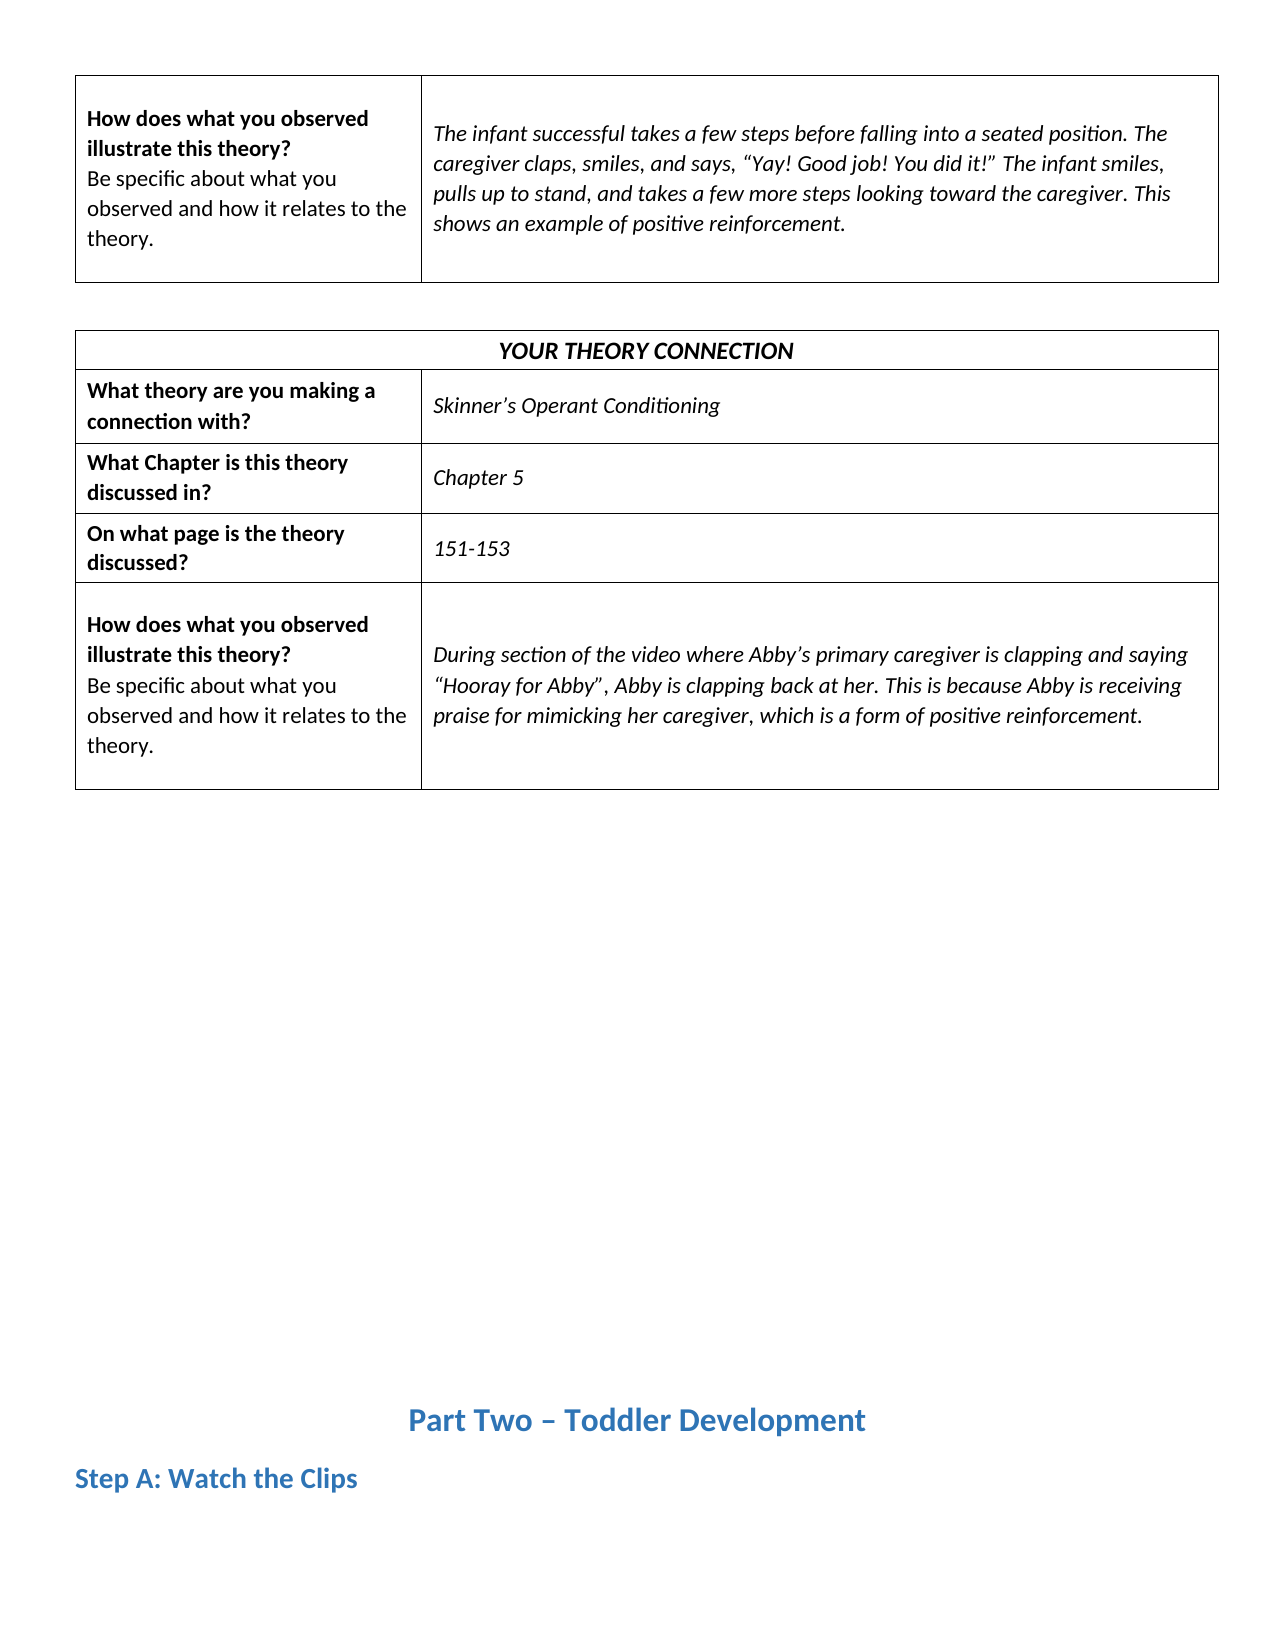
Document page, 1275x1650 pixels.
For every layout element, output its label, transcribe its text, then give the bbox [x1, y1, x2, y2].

table_cell What theory are you making a connection with? [76, 370, 421, 443]
table_cell 151-153 [422, 514, 1218, 582]
table_cell How does what you observed illustrate this theory? Be specific about what you observed and how it relates to the theory. [76, 76, 421, 282]
table_cell How does what you observed illustrate this theory? Be specific about what you observed and how it relates to the theory. [76, 583, 421, 789]
table_cell On what page is the theory discussed? [76, 514, 421, 582]
table_cell Skinner’s Operant Conditioning [422, 370, 1218, 443]
subtitle Step A: Watch the Clips [75, 1460, 1200, 1496]
table_header YOUR THEORY CONNECTION [76, 331, 1218, 369]
table_cell What Chapter is this theory discussed in? [76, 444, 421, 512]
table_cell The infant successful takes a few steps before falling into a seated position. The caregiver claps, smiles, and says, “Yay! Good job! You did it!” The infant smiles, pulls up to stand, and takes a few more steps looking toward the caregiver. This shows an example of positive reinforcement. [422, 76, 1218, 282]
table_cell During section of the video where Abby’s primary caregiver is clapping and saying “Hooray for Abby”, Abby is clapping back at her. This is because Abby is receiving praise for mimicking her caregiver, which is a form of positive reinforcement. [422, 583, 1218, 789]
table_cell Chapter 5 [422, 444, 1218, 512]
subtitle Part Two – Toddler Development [75, 1399, 1200, 1440]
